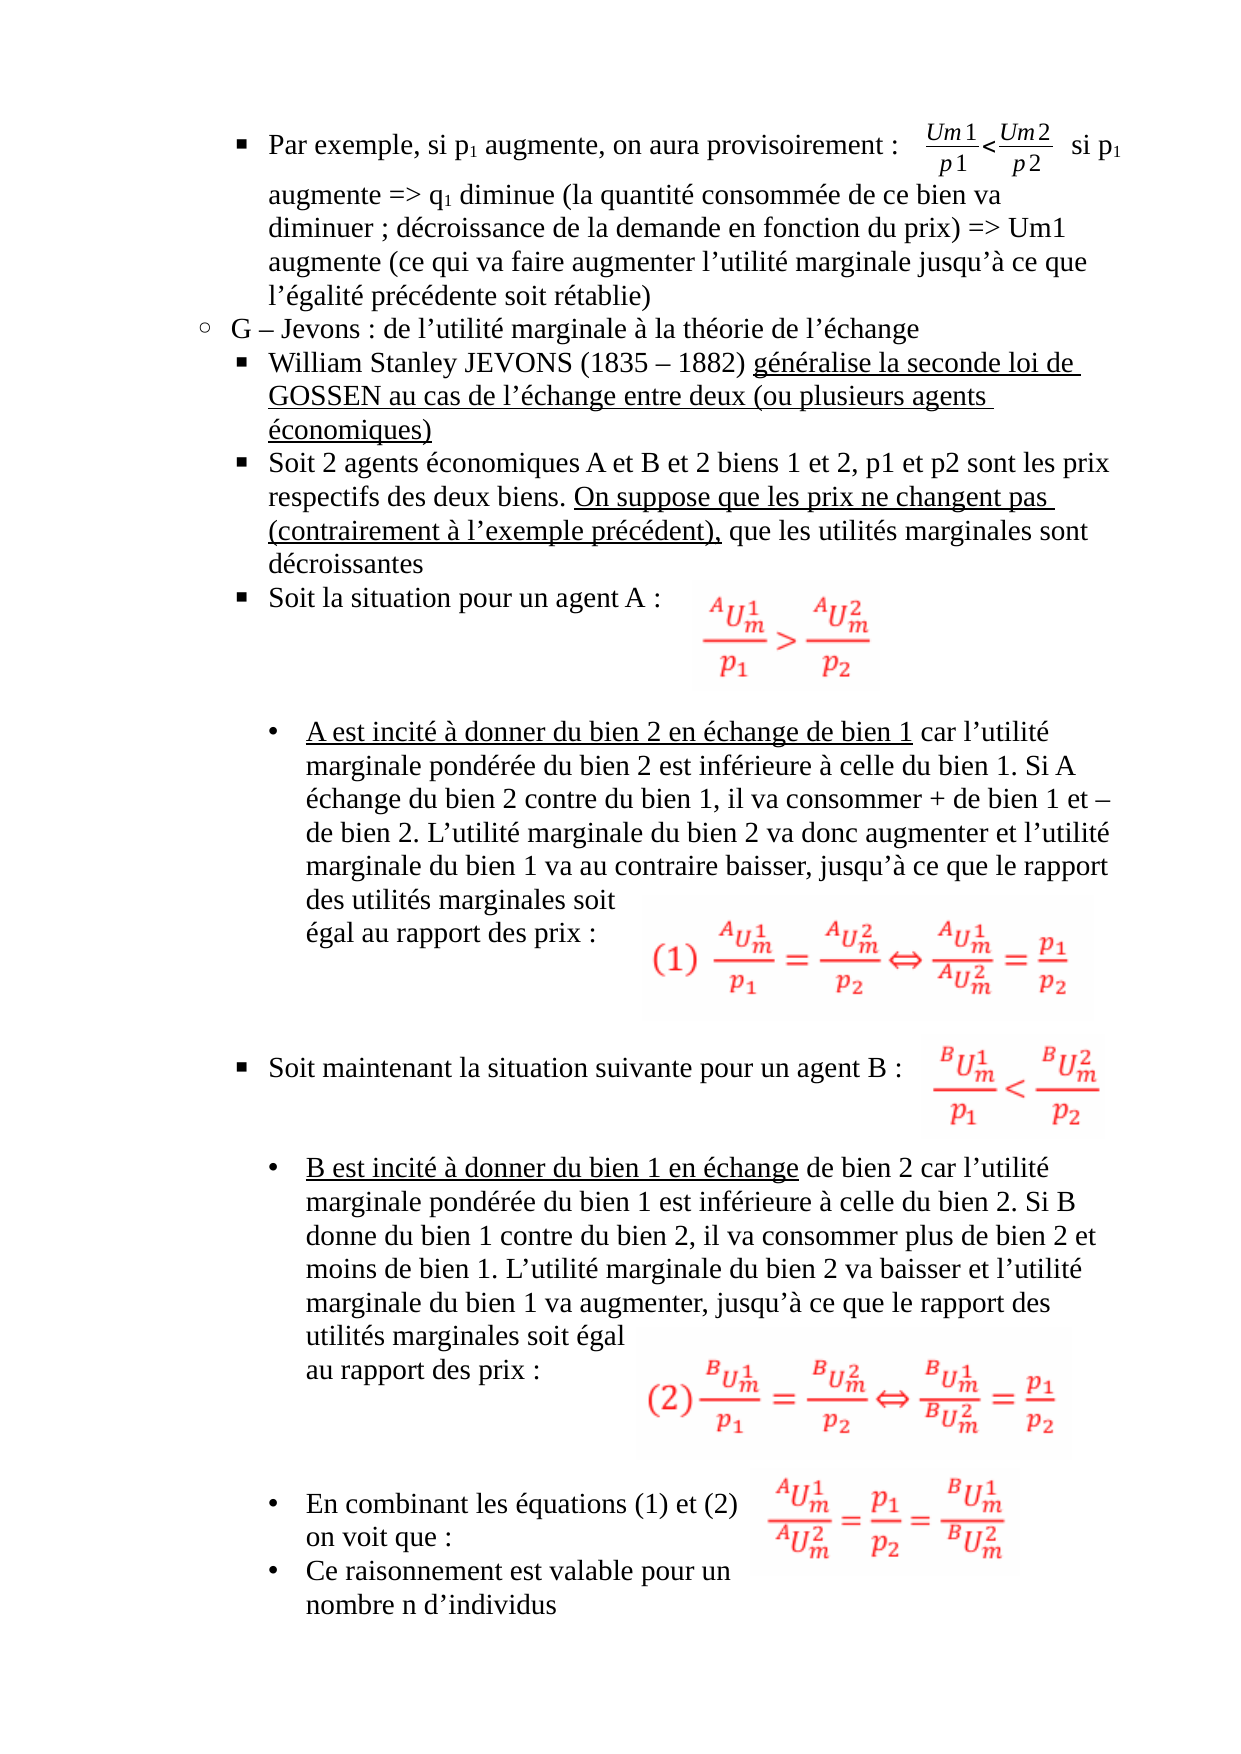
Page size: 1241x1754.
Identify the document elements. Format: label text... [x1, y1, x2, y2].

list Soit la situation pour un agent A : [231, 580, 692, 613]
picture [692, 580, 880, 691]
list [1021, 1486, 1122, 1553]
list [880, 580, 1122, 613]
list G – Jevons : de l’utilité marginale à la théorie de l’échange [193, 311, 1122, 345]
list B est incité à donner du bien 1 en échange de bien 2 car l’utilité marginale pondérée du bien 1 est inférieure à celle du bien 2. Si B donne du bien 1 contre du bien 2, il va consommer plus de bien 2 et moins de bien 1. L’utilité marginale du bien 2 va baisser et l’utilité marginale du bien 1 va augmenter, jusqu’à ce que le rapport des utilités marginales soit égal au rapport des prix : [268, 1150, 1122, 1385]
picture [642, 895, 1094, 1021]
list Soit maintenant la situation suivante pour un agent B : [231, 1050, 921, 1083]
picture [635, 1327, 1072, 1460]
list Ce raisonnement est valable pour un nombre n d’individus [268, 1553, 1122, 1620]
list A est incité à donner du bien 2 en échange de bien 1 car l’utilité marginale pondérée du bien 2 est inférieure à celle du bien 1. Si A échange du bien 2 contre du bien 1, il va consommer + de bien 1 et – de bien 2. L’utilité marginale du bien 2 va donc augmenter et l’utilité marginale du bien 1 va au contraire baisser, jusqu’à ce que le rapport des utilités marginales soit égal au rapport des prix : [268, 714, 1122, 949]
list Soit 2 agents économiques A et B et 2 biens 1 et 2, p1 et p2 sont les prix respectifs des deux biens. On suppose que les prix ne changent pas (contrairement à l’exemple précédent), que les utilités marginales sont décroissantes [231, 446, 1122, 580]
list En combinant les équations (1) et (2) on voit que : [268, 1486, 750, 1553]
picture [921, 1034, 1106, 1139]
picture [750, 1468, 1021, 1576]
list Par exemple, si p1 augmente, on aura provisoirement : si p1 augmente => q1 diminue (la quantité consommée de ce bien va diminuer ; décroissance de la demande en fonction du prix) => Um1 augmente (ce qui va faire augmenter l’utilité marginale jusqu’à ce que l’égalité précédente soit rétablie) [231, 118, 1122, 311]
list William Stanley JEVONS (1835 – 1882) généralise la seconde loi de GOSSEN au cas de l’échange entre deux (ou plusieurs agents économiques) [231, 345, 1122, 446]
